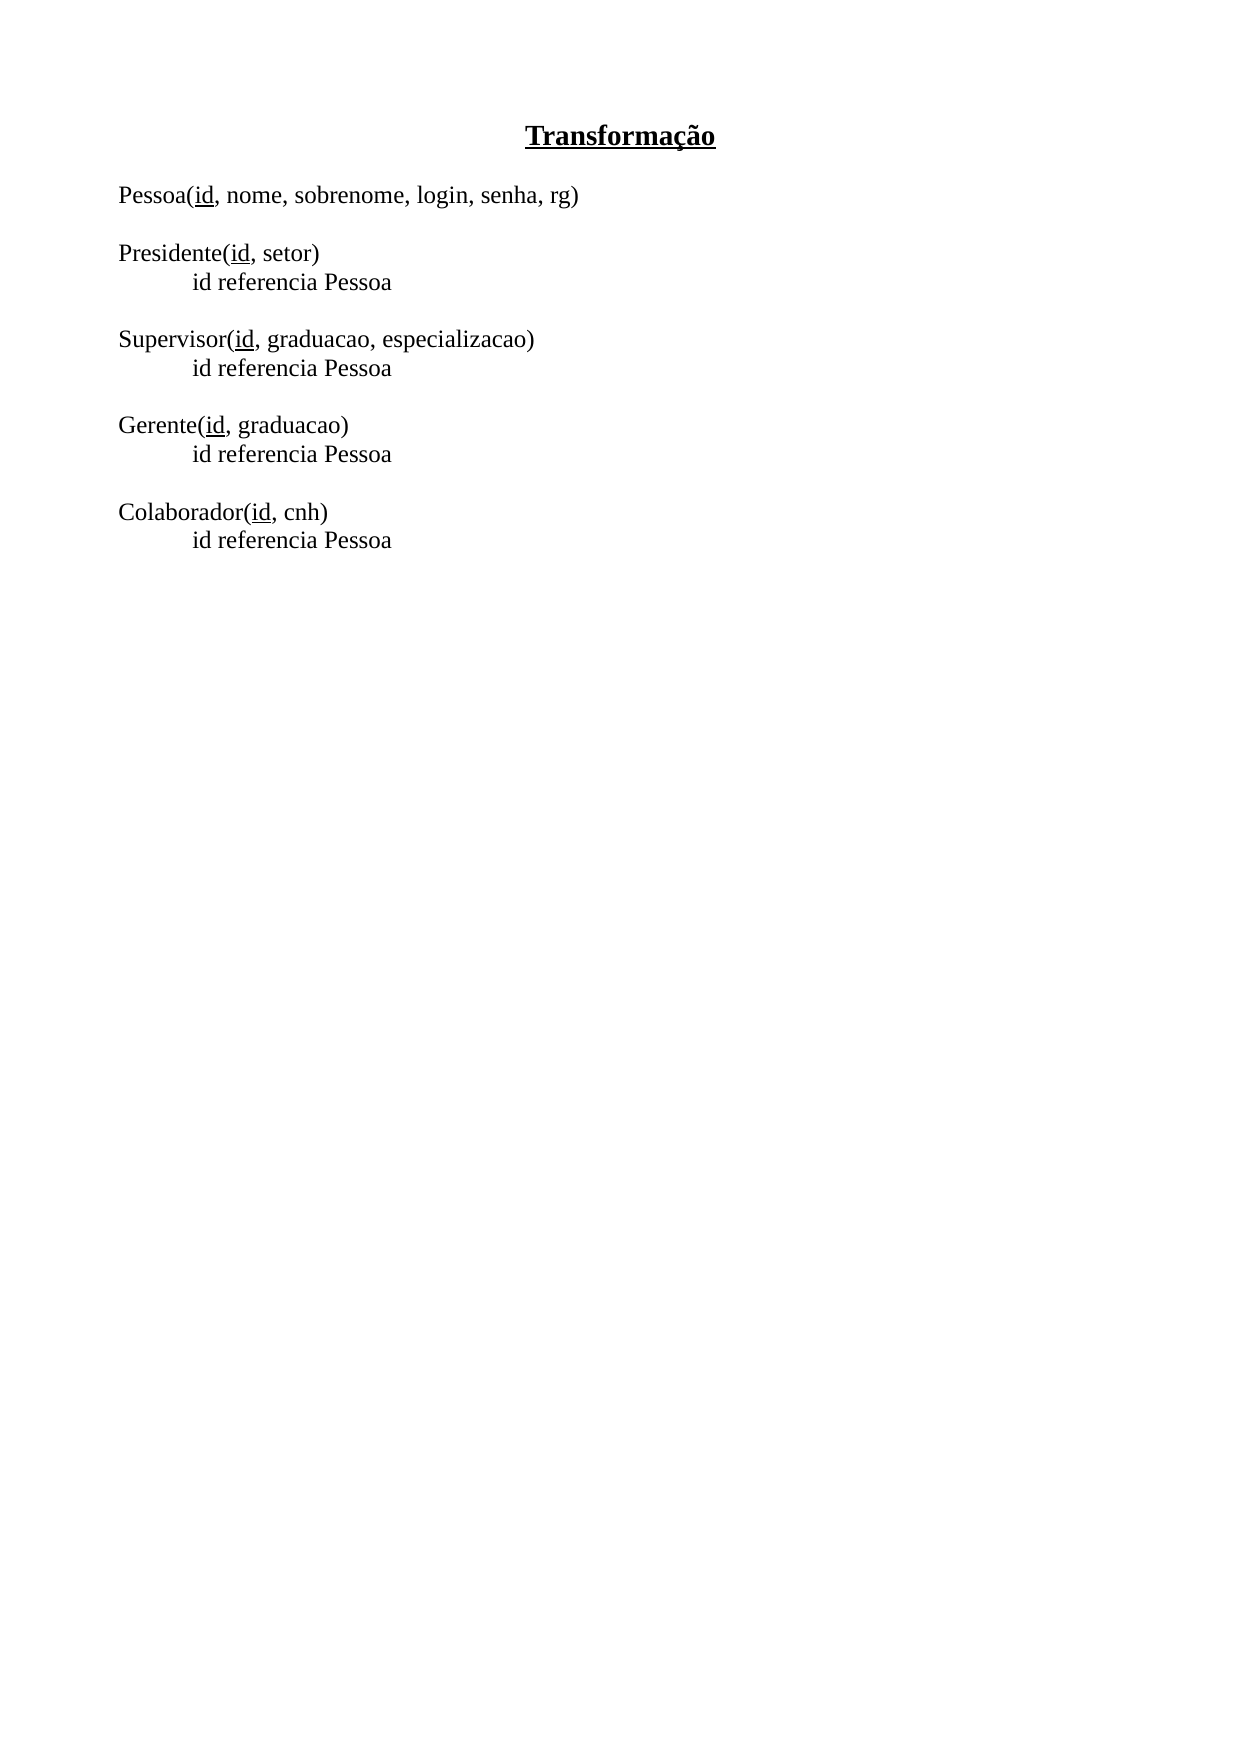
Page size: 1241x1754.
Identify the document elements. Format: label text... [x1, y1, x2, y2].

text Colaborador(id, cnh) [118, 497, 1122, 525]
text id referencia Pessoa [118, 525, 1122, 554]
text id referencia Pessoa [118, 439, 1122, 468]
text id referencia Pessoa [118, 267, 1122, 295]
text Transformação [118, 118, 1122, 152]
text Presidente(id, setor) [118, 238, 1122, 267]
text Pessoa(id, nome, sobrenome, login, senha, rg) [118, 180, 1122, 209]
text Supervisor(id, graduacao, especializacao) [118, 324, 1122, 353]
text id referencia Pessoa [118, 353, 1122, 382]
text Gerente(id, graduacao) [118, 410, 1122, 439]
